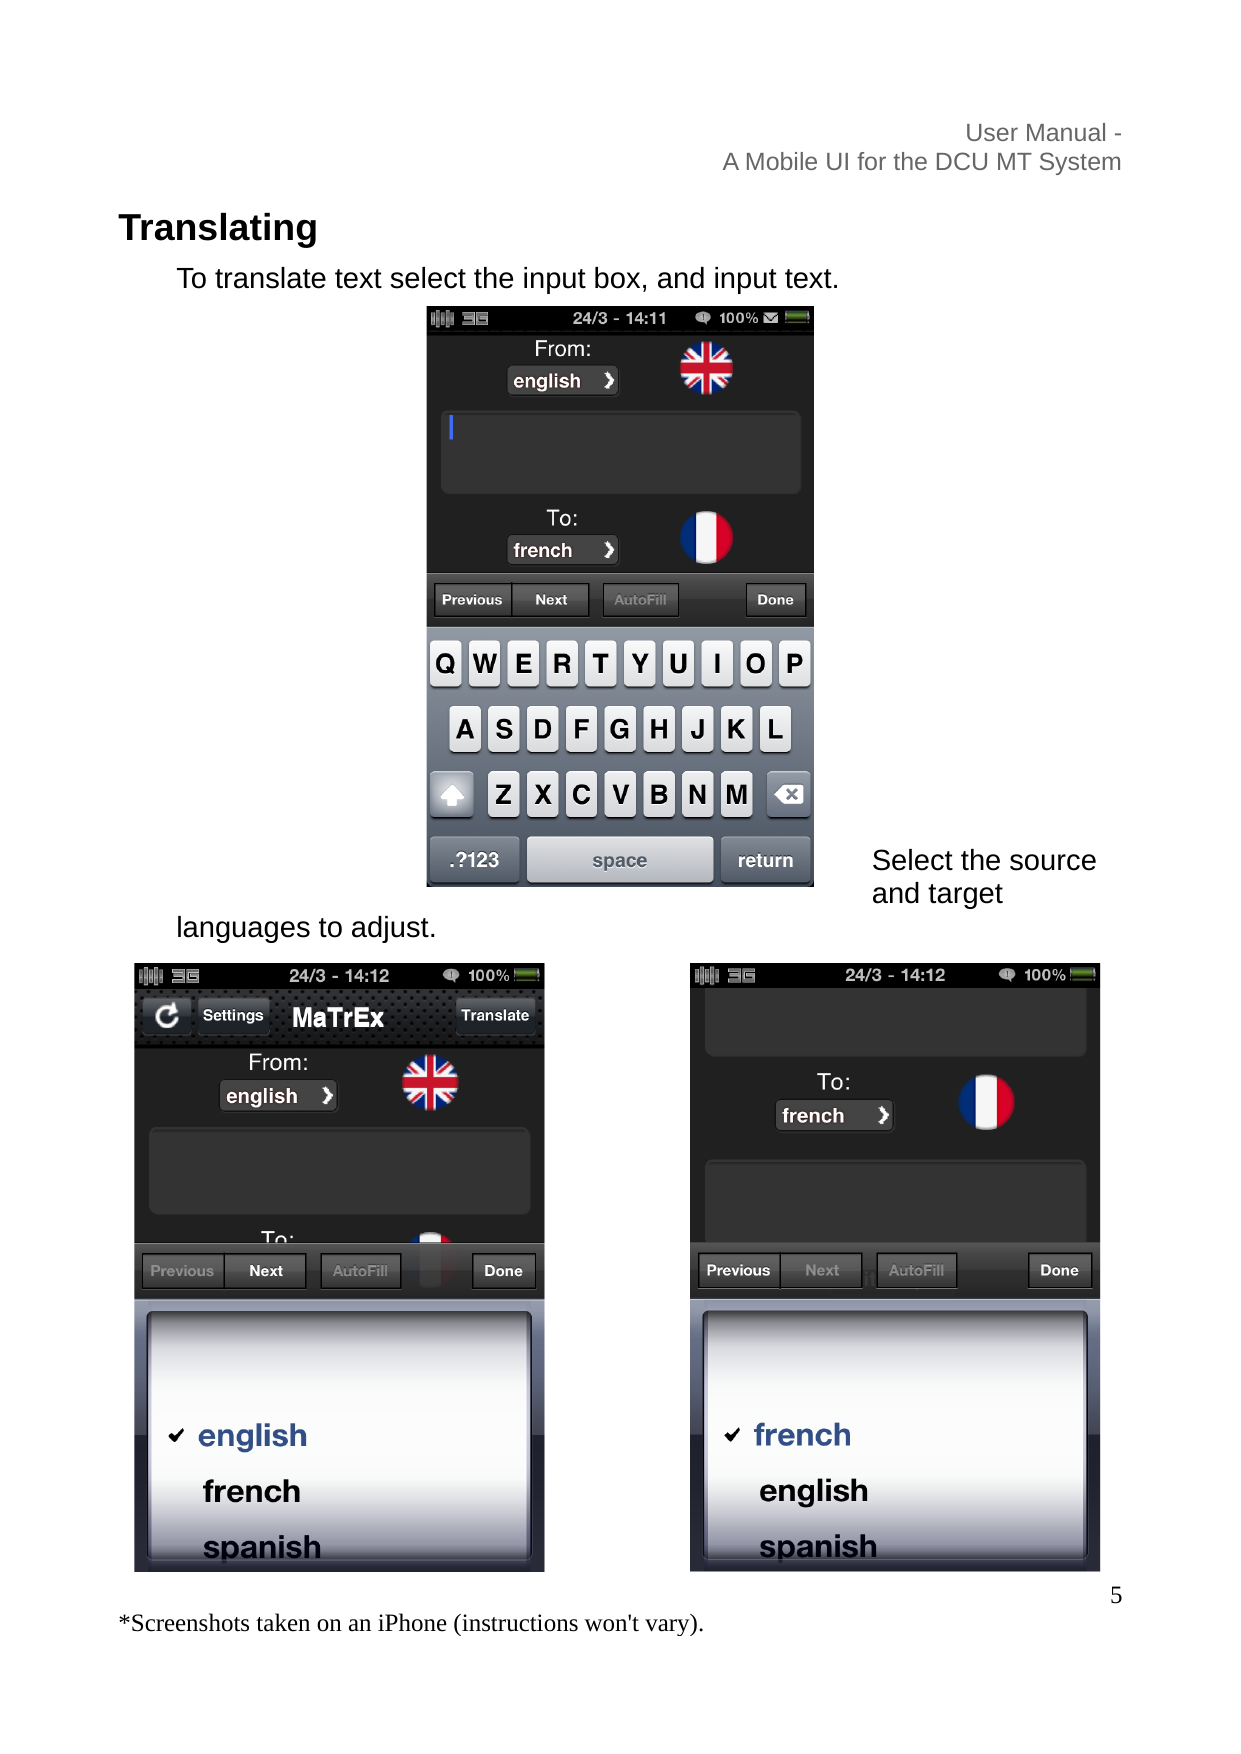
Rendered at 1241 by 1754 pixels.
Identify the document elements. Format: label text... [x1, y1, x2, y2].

picture [134, 963, 1101, 1572]
picture [426, 306, 814, 887]
text Select the source and target languages to adjust. [176, 843, 1122, 944]
text To translate text select the input box, and input text. [176, 261, 1122, 294]
subtitle Translating [118, 205, 1122, 248]
